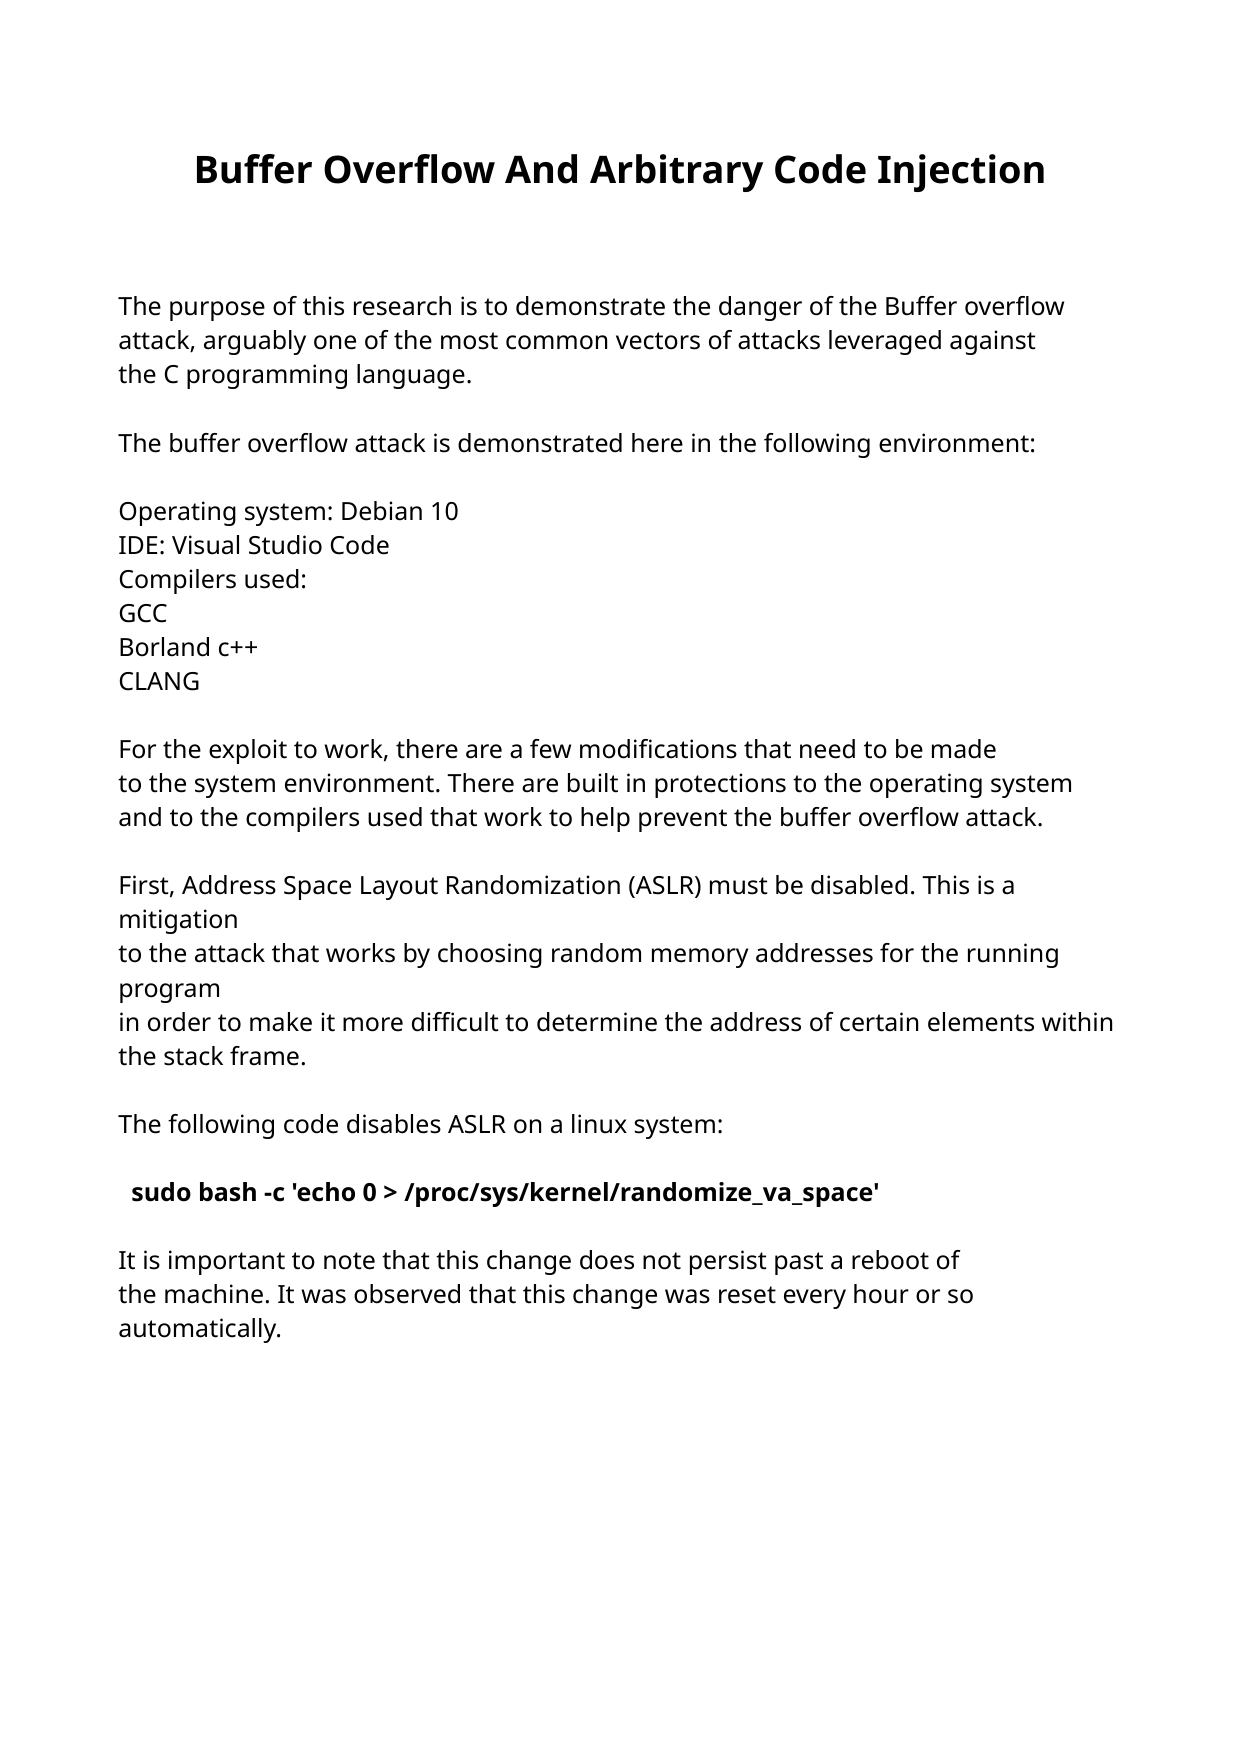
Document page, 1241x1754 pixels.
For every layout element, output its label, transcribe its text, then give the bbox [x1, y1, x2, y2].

text The following code disables ASLR on a linux system: [118, 1106, 1122, 1141]
text GCC [118, 596, 1122, 629]
text and to the compilers used that work to help prevent the buffer overflow attack. [118, 800, 1122, 834]
text Compilers used: [118, 561, 1122, 596]
text CLANG [118, 664, 1122, 698]
text attack, arguably one of the most common vectors of attacks leveraged against [118, 323, 1122, 357]
text the machine. It was observed that this change was reset every hour or so automatically. [118, 1277, 1122, 1345]
text to the system environment. There are built in protections to the operating system [118, 766, 1122, 800]
subtitle Buffer Overflow And Arbitrary Code Injection [118, 143, 1122, 195]
text sudo bash -c 'echo 0 > /proc/sys/kernel/randomize_va_space' [118, 1174, 1122, 1209]
text IDE: Visual Studio Code [118, 527, 1122, 561]
text For the exploit to work, there are a few modifications that need to be made [118, 732, 1122, 766]
text the stack frame. [118, 1038, 1122, 1072]
text Operating system: Debian 10 [118, 493, 1122, 527]
text the C programming language. [118, 357, 1122, 391]
text Borland c++ [118, 629, 1122, 664]
text The purpose of this research is to demonstrate the danger of the Buffer overflow [118, 289, 1122, 323]
text First, Address Space Layout Randomization (ASLR) must be disabled. This is a mitigation [118, 868, 1122, 936]
text It is important to note that this change does not persist past a reboot of [118, 1243, 1122, 1277]
text to the attack that works by choosing random memory addresses for the running program [118, 936, 1122, 1004]
text The buffer overflow attack is demonstrated here in the following environment: [118, 425, 1122, 459]
text in order to make it more difficult to determine the address of certain elements within [118, 1004, 1122, 1038]
